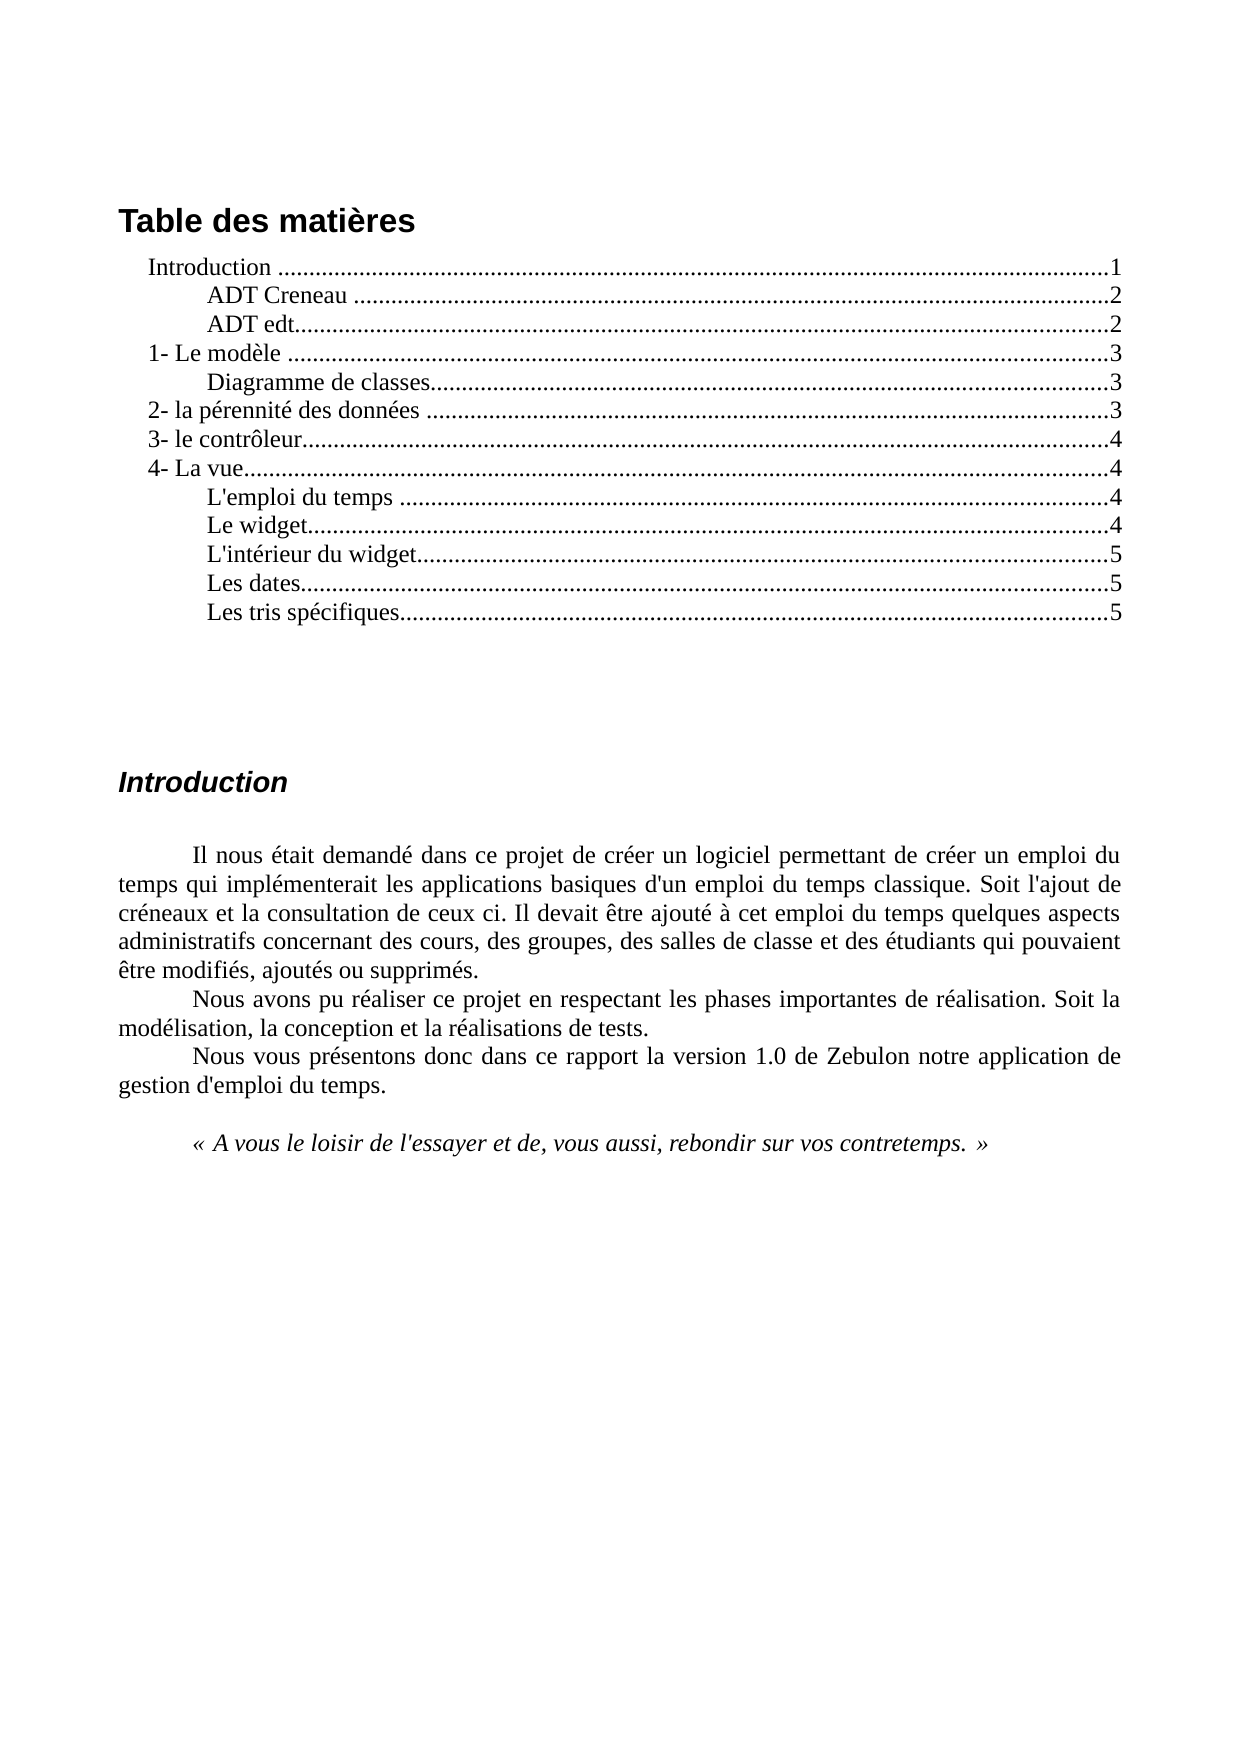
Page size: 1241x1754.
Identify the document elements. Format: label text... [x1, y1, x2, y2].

text ADT edt 2 [207, 309, 1122, 338]
text Le widget 4 [207, 510, 1122, 539]
text 1- Le modèle 3 [148, 338, 1122, 367]
text L'emploi du temps 4 [207, 482, 1122, 510]
subtitle Introduction [118, 765, 1122, 799]
text 3- le contrôleur 4 [148, 424, 1122, 453]
text Nous vous présentons donc dans ce rapport la version 1.0 de Zebulon notre application de gestion d'emploi du temps. [118, 1041, 1122, 1099]
text Diagramme de classes 3 [207, 367, 1122, 395]
text L'intérieur du widget 5 [207, 539, 1122, 568]
text Les tris spécifiques 5 [207, 597, 1122, 625]
text ADT Creneau 2 [207, 280, 1122, 309]
text 2- la pérennité des données 3 [148, 395, 1122, 424]
text Les dates 5 [207, 568, 1122, 597]
text Nous avons pu réaliser ce projet en respectant les phases importantes de réalisation. Soit la modélisation, la conception et la réalisations de tests. [118, 984, 1122, 1041]
text « A vous le loisir de l'essayer et de, vous aussi, rebondir sur vos contretemps. » [118, 1128, 1122, 1156]
text Il nous était demandé dans ce projet de créer un logiciel permettant de créer un emploi du temps qui implémenterait les applications basiques d'un emploi du temps classique. Soit l'ajout de créneaux et la consultation de ceux ci. Il devait être ajouté à cet emploi du temps quelques aspects administratifs concernant des cours, des groupes, des salles de classe et des étudiants qui pouvaient être modifiés, ajoutés ou supprimés. [118, 840, 1122, 984]
text 4- La vue 4 [148, 453, 1122, 482]
subtitle Table des matières [118, 201, 1122, 239]
text Introduction 1 [148, 252, 1122, 280]
